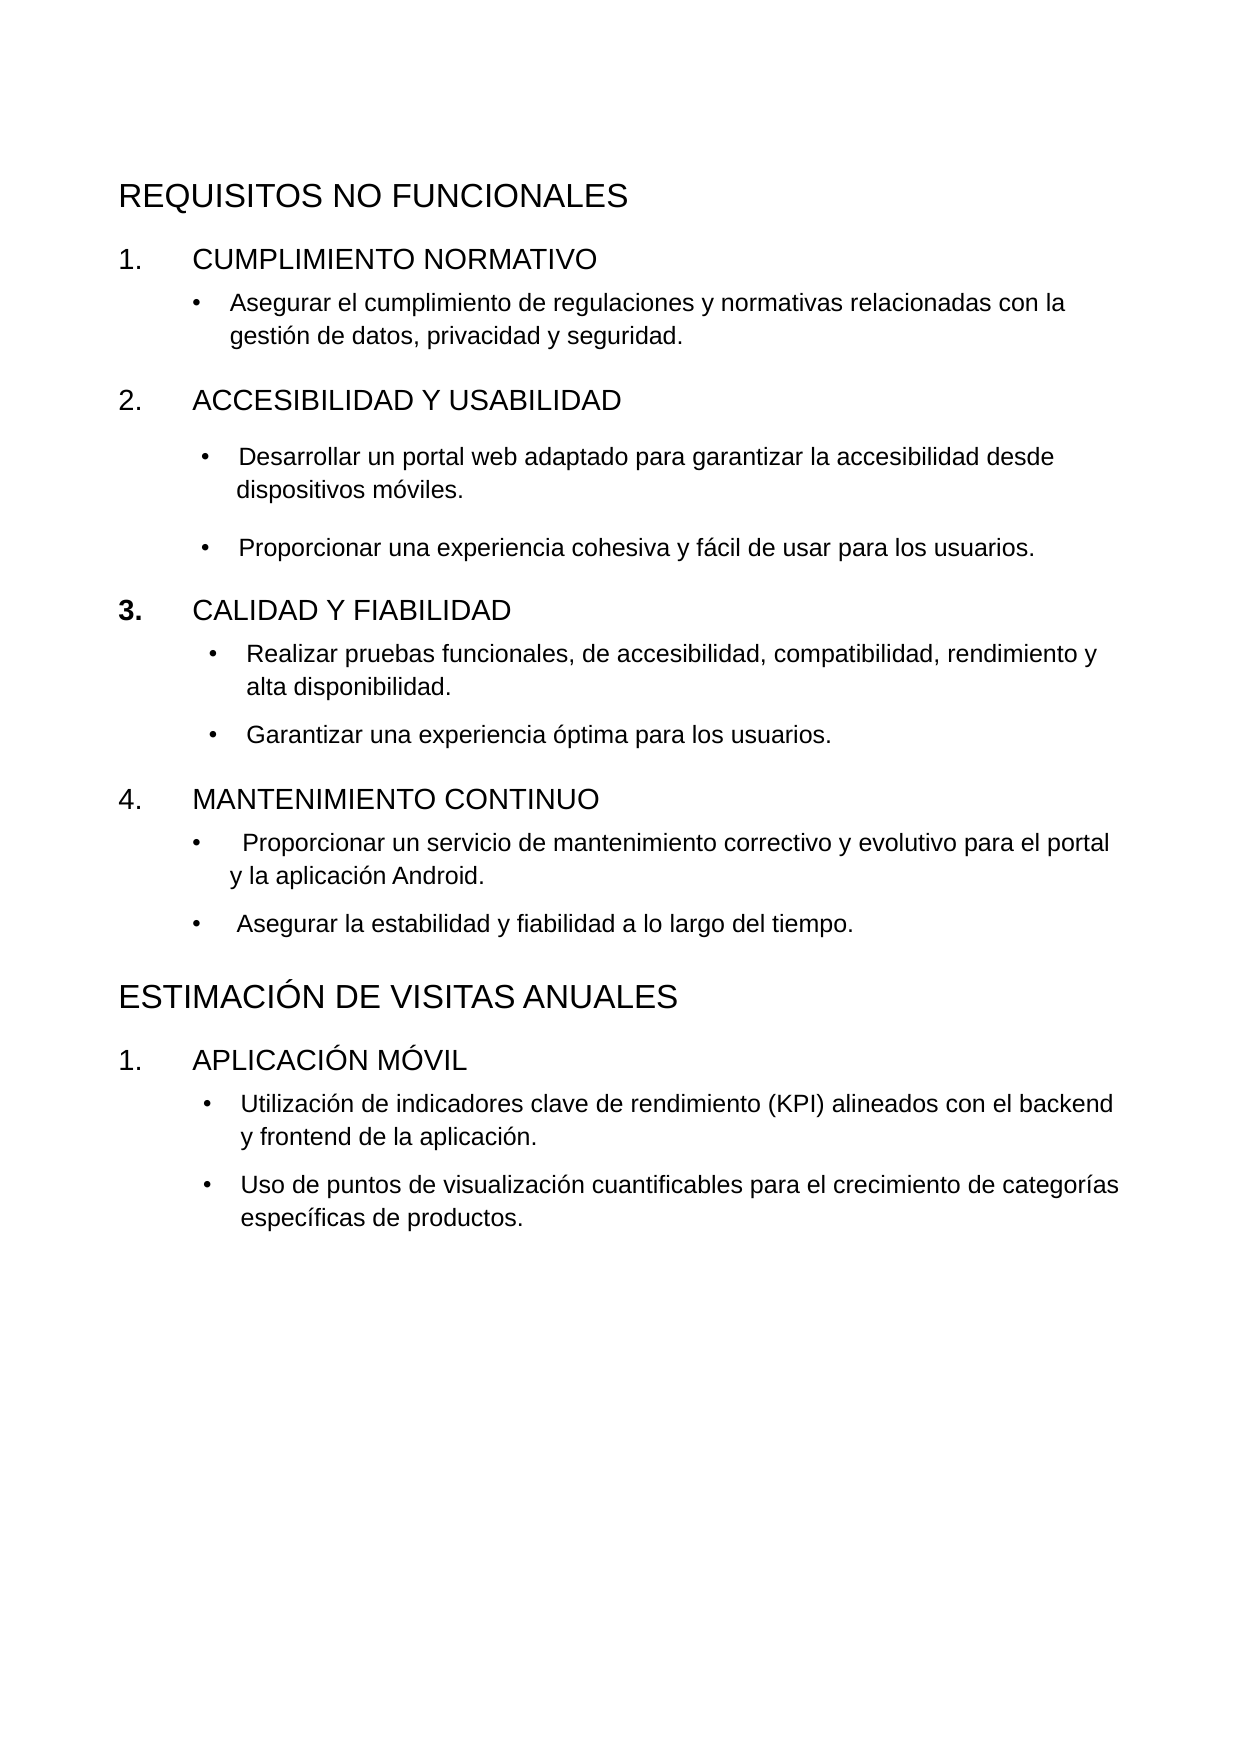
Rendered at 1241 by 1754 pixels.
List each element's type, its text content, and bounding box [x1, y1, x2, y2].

list Proporcionar un servicio de mantenimiento correctivo y evolutivo para el portal y la aplicación Android. [192, 828, 1122, 890]
list Garantizar una experiencia óptima para los usuarios. [209, 720, 1122, 749]
subtitle REQUISITOS NO FUNCIONALES [118, 176, 1122, 215]
subtitle MANTENIMIENTO CONTINUO [118, 782, 1122, 816]
subtitle ACCESIBILIDAD Y USABILIDAD [118, 383, 1122, 417]
subtitle CALIDAD Y FIABILIDAD [118, 593, 1122, 627]
subtitle APLICACIÓN MÓVIL [118, 1043, 1122, 1077]
subtitle ESTIMACIÓN DE VISITAS ANUALES [118, 977, 1122, 1016]
list Realizar pruebas funcionales, de accesibilidad, compatibilidad, rendimiento y alta disponibilidad. [209, 639, 1122, 701]
subtitle Proporcionar una experiencia cohesiva y fácil de usar para los usuarios. [201, 533, 1122, 562]
subtitle Desarrollar un portal web adaptado para garantizar la accesibilidad desde dispositivos móviles. [201, 442, 1122, 504]
subtitle CUMPLIMIENTO NORMATIVO [118, 242, 1122, 275]
list Asegurar la estabilidad y fiabilidad a lo largo del tiempo. [192, 909, 1122, 938]
list Utilización de indicadores clave de rendimiento (KPI) alineados con el backend y frontend de la aplicación. [203, 1089, 1122, 1151]
list Uso de puntos de visualización cuantificables para el crecimiento de categorías específicas de productos. [203, 1170, 1122, 1232]
list Asegurar el cumplimiento de regulaciones y normativas relacionadas con la gestión de datos, privacidad y seguridad. [192, 288, 1122, 350]
